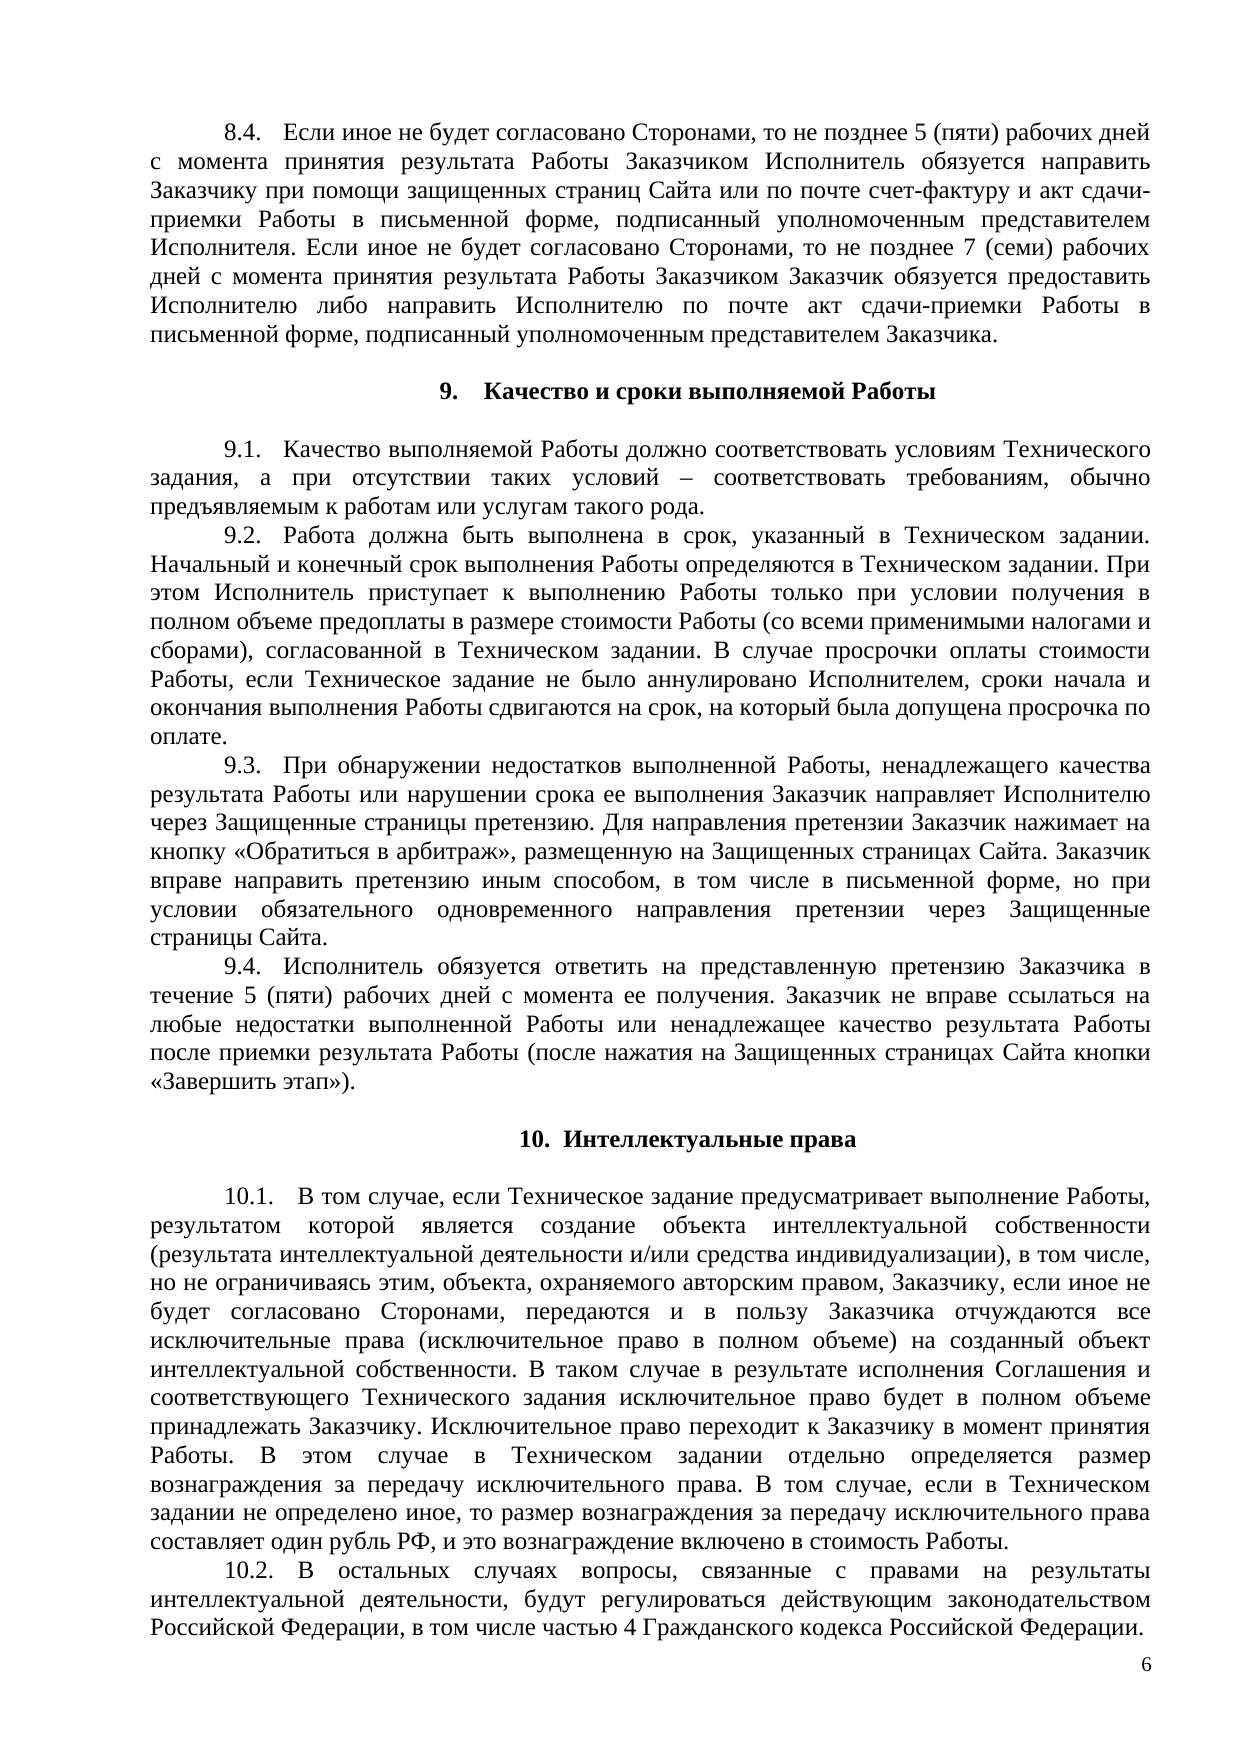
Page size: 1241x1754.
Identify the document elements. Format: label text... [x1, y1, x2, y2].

list При обнаружении недостатков выполненной Работы, ненадлежащего качества результата Работы или нарушении срока ее выполнения Заказчик направляет Исполнителю через Защищенные страницы претензию. Для направления претензии Заказчик нажимает на кнопку «Обратиться в арбитраж», размещенную на Защищенных страницах Сайта. Заказчик вправе направить претензию иным способом, в том числе в письменной форме, но при условии обязательного одновременного направления претензии через Защищенные страницы Сайта. [150, 750, 1152, 951]
list Качество и сроки выполняемой Работы [150, 376, 1152, 405]
list Исполнитель обязуется ответить на представленную претензию Заказчика в течение 5 (пяти) рабочих дней с момента ее получения. Заказчик не вправе ссылаться на любые недостатки выполненной Работы или ненадлежащее качество результата Работы после приемки результата Работы (после нажатия на Защищенных страницах Сайта кнопки «Завершить этап»). [150, 951, 1152, 1095]
list В остальных случаях вопросы, связанные с правами на результаты интеллектуальной деятельности, будут регулироваться действующим законодательством Российской Федерации, в том числе частью 4 Гражданского кодекса Российской Федерации. [150, 1555, 1152, 1641]
list Работа должна быть выполнена в срок, указанный в Техническом задании. Начальный и конечный срок выполнения Работы определяются в Техническом задании. При этом Исполнитель приступает к выполнению Работы только при условии получения в полном объеме предоплаты в размере стоимости Работы (со всеми применимыми налогами и сборами), согласованной в Техническом задании. В случае просрочки оплаты стоимости Работы, если Техническое задание не было аннулировано Исполнителем, сроки начала и окончания выполнения Работы сдвигаются на срок, на который была допущена просрочка по оплате. [150, 520, 1152, 750]
list Если иное не будет согласовано Сторонами, то не позднее 5 (пяти) рабочих дней с момента принятия результата Работы Заказчиком Исполнитель обязуется направить Заказчику при помощи защищенных страниц Сайта или по почте счет-фактуру и акт сдачи-приемки Работы в письменной форме, подписанный уполномоченным представителем Исполнителя. Если иное не будет согласовано Сторонами, то не позднее 7 (семи) рабочих дней с момента принятия результата Работы Заказчиком Заказчик обязуется предоставить Исполнителю либо направить Исполнителю по почте акт сдачи-приемки Работы в письменной форме, подписанный уполномоченным представителем Заказчика. [150, 117, 1152, 347]
list Качество выполняемой Работы должно соответствовать условиям Технического задания, а при отсутствии таких условий – соответствовать требованиям, обычно предъявляемым к работам или услугам такого рода. [150, 434, 1152, 520]
list Интеллектуальные права [150, 1124, 1152, 1152]
list В том случае, если Техническое задание предусматривает выполнение Работы, результатом которой является создание объекта интеллектуальной собственности (результата интеллектуальной деятельности и/или средства индивидуализации), в том числе, но не ограничиваясь этим, объекта, охраняемого авторским правом, Заказчику, если иное не будет согласовано Сторонами, передаются и в пользу Заказчика отчуждаются все исключительные права (исключительное право в полном объеме) на созданный объект интеллектуальной собственности. В таком случае в результате исполнения Соглашения и соответствующего Технического задания исключительное право будет в полном объеме принадлежать Заказчику. Исключительное право переходит к Заказчику в момент принятия Работы. В этом случае в Техническом задании отдельно определяется размер вознаграждения за передачу исключительного права. В том случае, если в Техническом задании не определено иное, то размер вознаграждения за передачу исключительного права составляет один рубль РФ, и это вознаграждение включено в стоимость Работы. [150, 1181, 1152, 1555]
